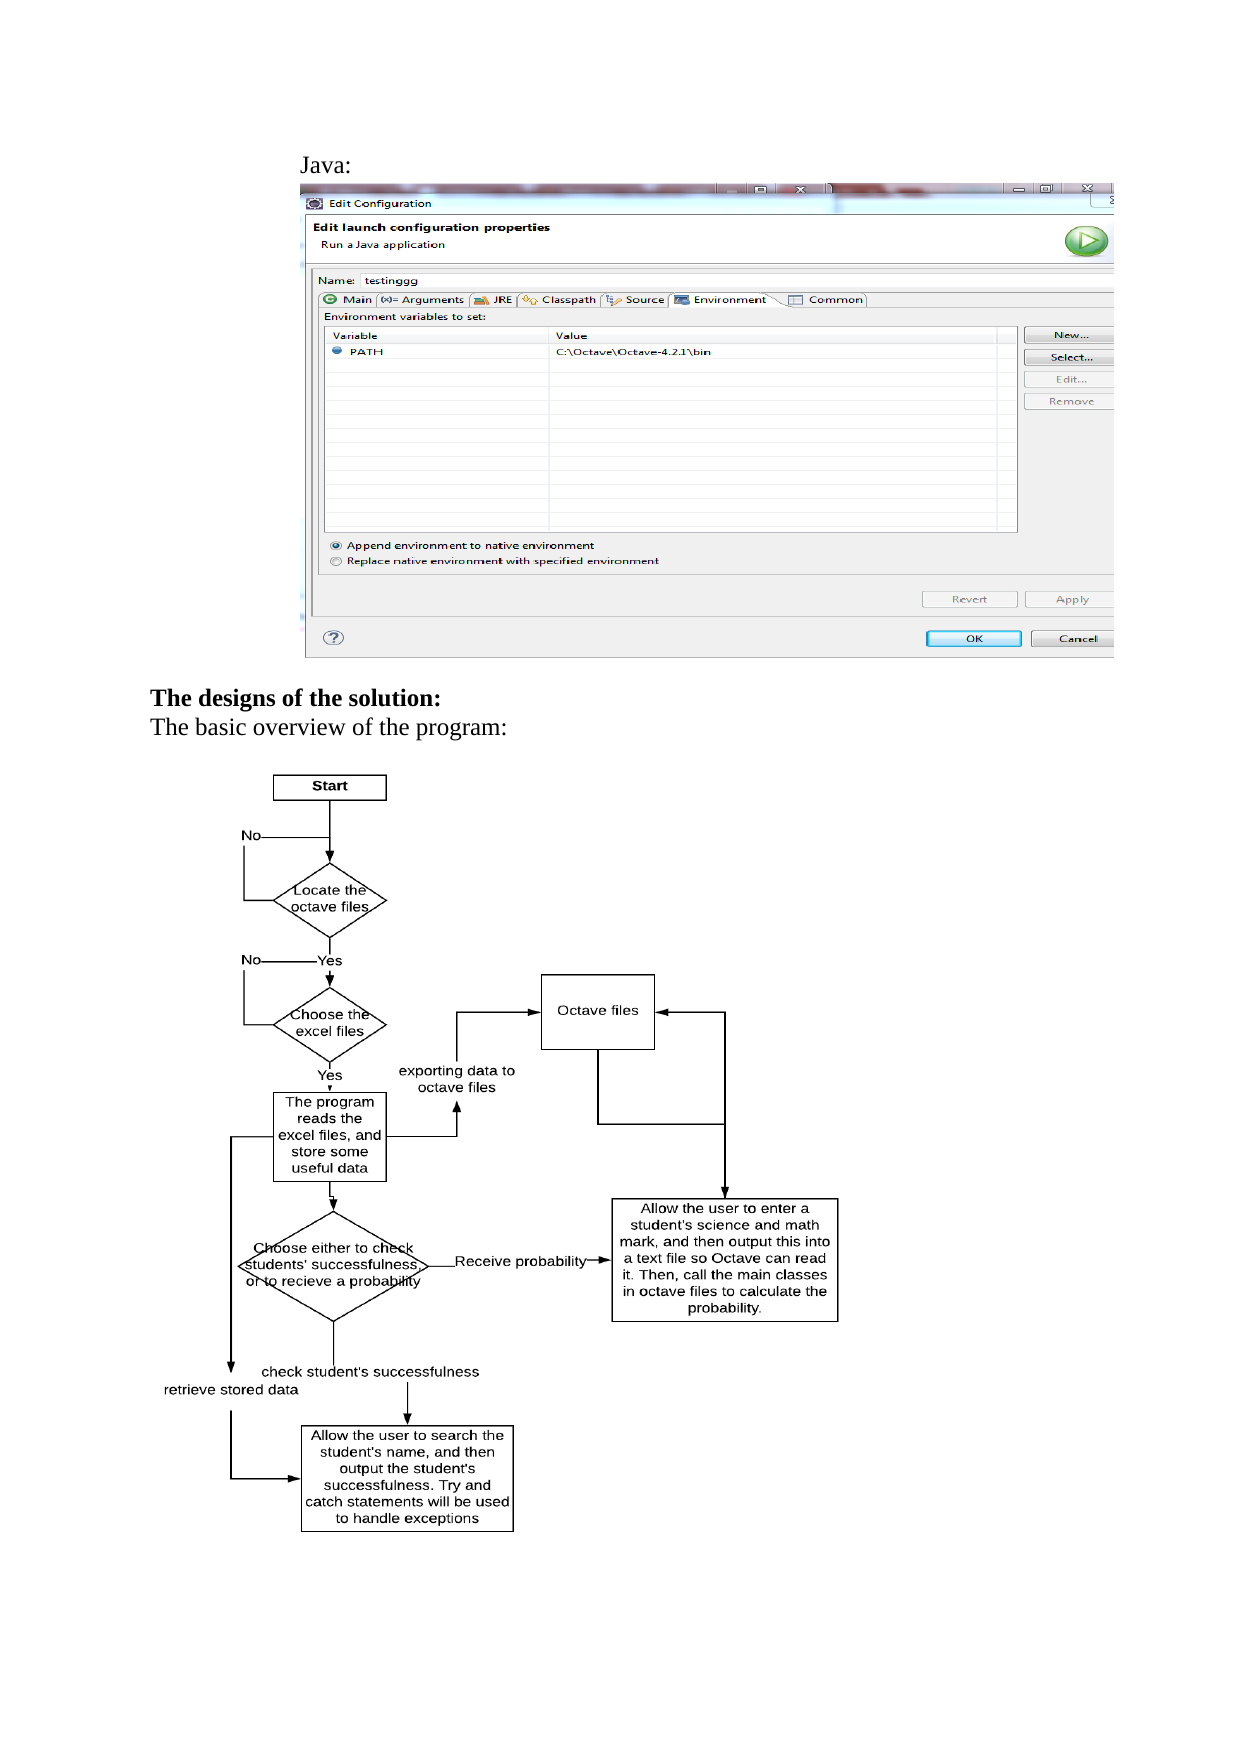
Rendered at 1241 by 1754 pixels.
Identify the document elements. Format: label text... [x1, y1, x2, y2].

list Java: [262, 150, 1090, 658]
text The basic overview of the program: [150, 712, 1090, 741]
text The designs of the solution: [150, 683, 1090, 712]
